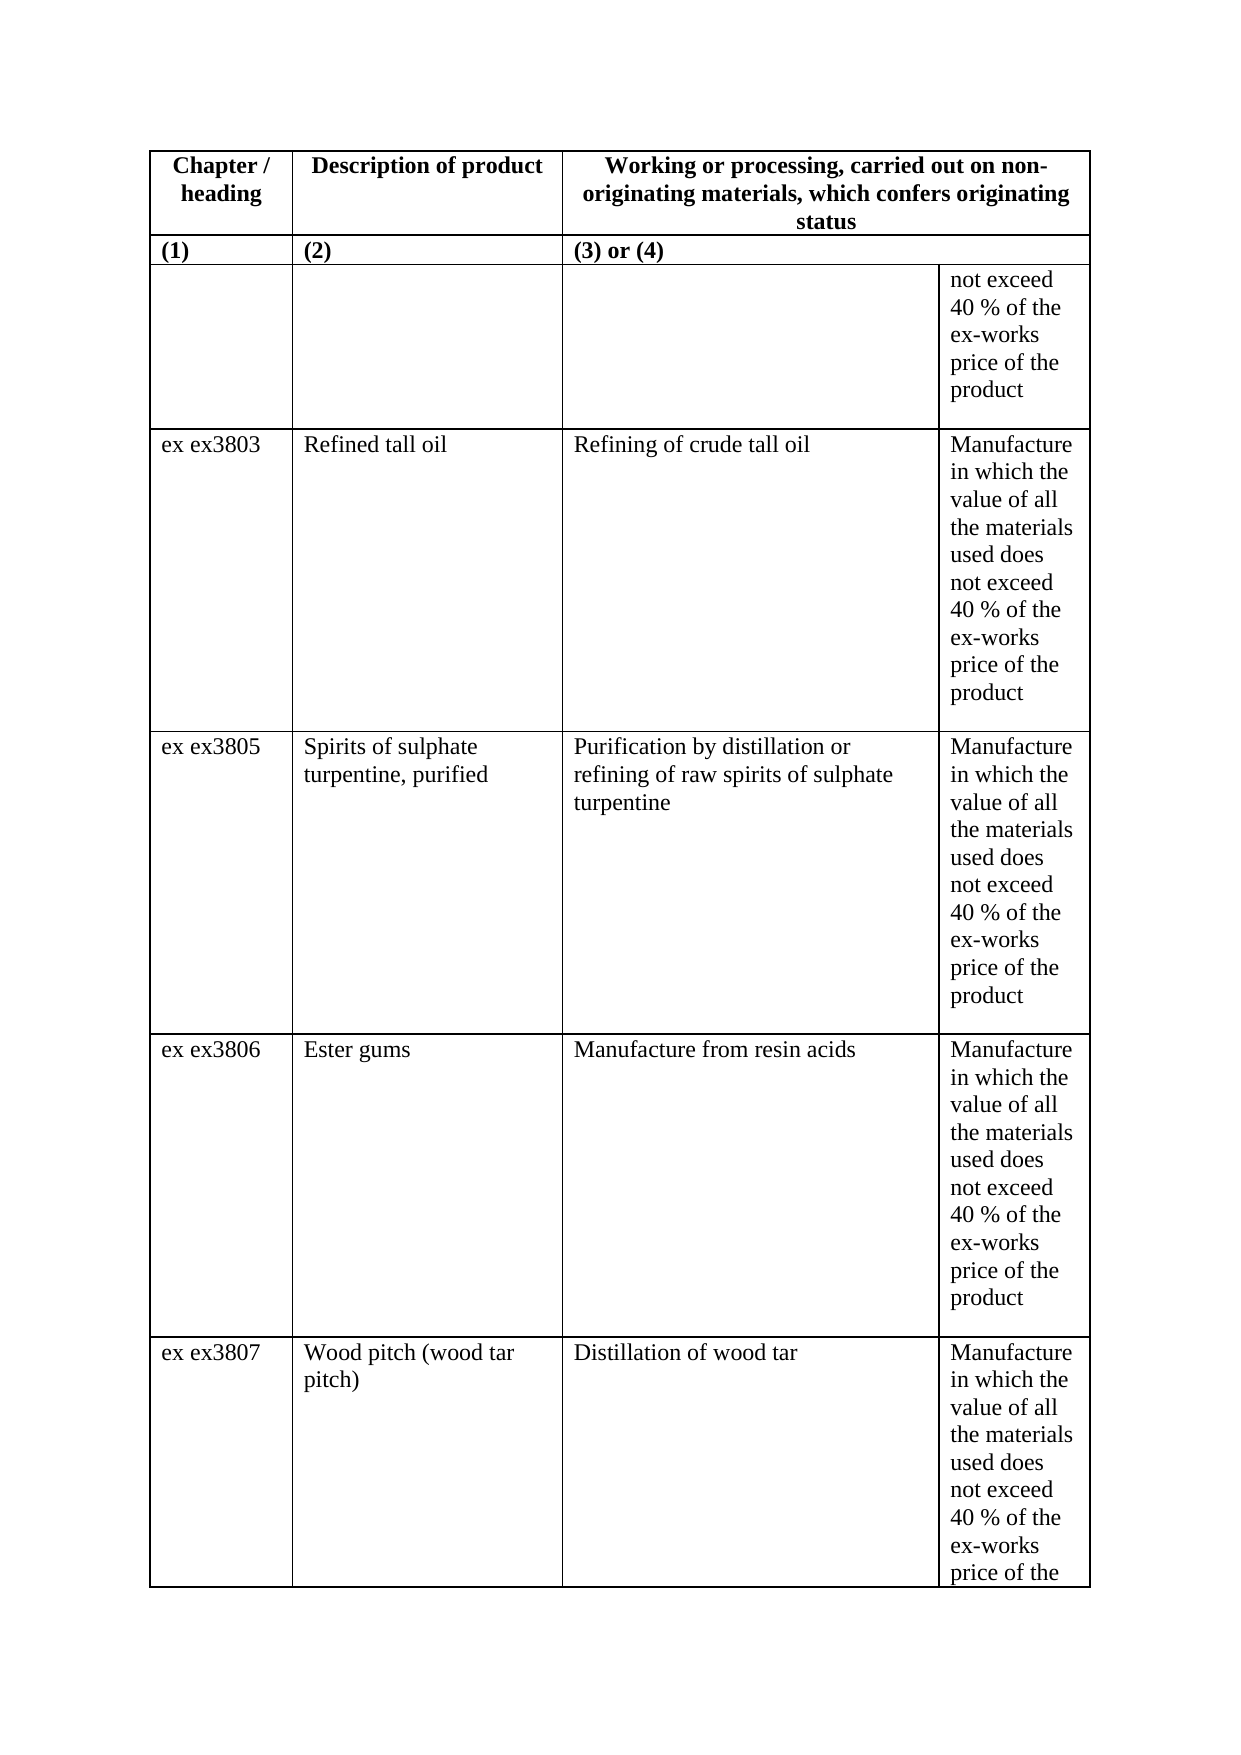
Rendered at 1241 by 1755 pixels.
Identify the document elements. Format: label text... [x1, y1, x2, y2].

table_cell [563, 265, 938, 428]
table_cell Refining of crude tall oil [563, 430, 938, 731]
table_cell Distillation of wood tar [563, 1338, 938, 1586]
table_cell not exceed 40 % of the ex-works price of the product [940, 265, 1089, 428]
table_cell (2) [293, 236, 562, 263]
table_cell Spirits of sulphate turpentine, purified [293, 732, 562, 1033]
table_cell [293, 265, 562, 428]
table_cell Purification by distillation or refining of raw spirits of sulphate turpentine [563, 732, 938, 1033]
table_cell (1) [151, 236, 292, 263]
table_cell ex ex3805 [151, 732, 292, 1033]
table_header Chapter / heading [151, 152, 292, 234]
table_cell Wood pitch (wood tar pitch) [293, 1338, 562, 1586]
table_cell Manufacture from resin acids [563, 1035, 938, 1336]
table_cell (3) or (4) [563, 236, 1089, 263]
table_header Working or processing, carried out on non-originating materials, which confers originating status [563, 152, 1089, 234]
table_cell Ester gums [293, 1035, 562, 1336]
table_cell ex ex3803 [151, 430, 292, 731]
table_cell Manufacture in which the value of all the materials used does not exceed 40 % of the ex-works price of the product [940, 430, 1089, 731]
table_cell Manufacture in which the value of all the materials used does not exceed 40 % of the ex-works price of the product [940, 1035, 1089, 1336]
table_cell Manufacture in which the value of all the materials used does not exceed 40 % of the ex-works price of the product [940, 732, 1089, 1033]
table_cell Manufacture in which the value of all the materials used does not exceed 40 % of the ex-works price of the [940, 1338, 1089, 1586]
table_cell [151, 265, 292, 428]
table_cell ex ex3807 [151, 1338, 292, 1586]
table_header Description of product [293, 152, 562, 234]
table_cell ex ex3806 [151, 1035, 292, 1336]
table_cell Refined tall oil [293, 430, 562, 731]
